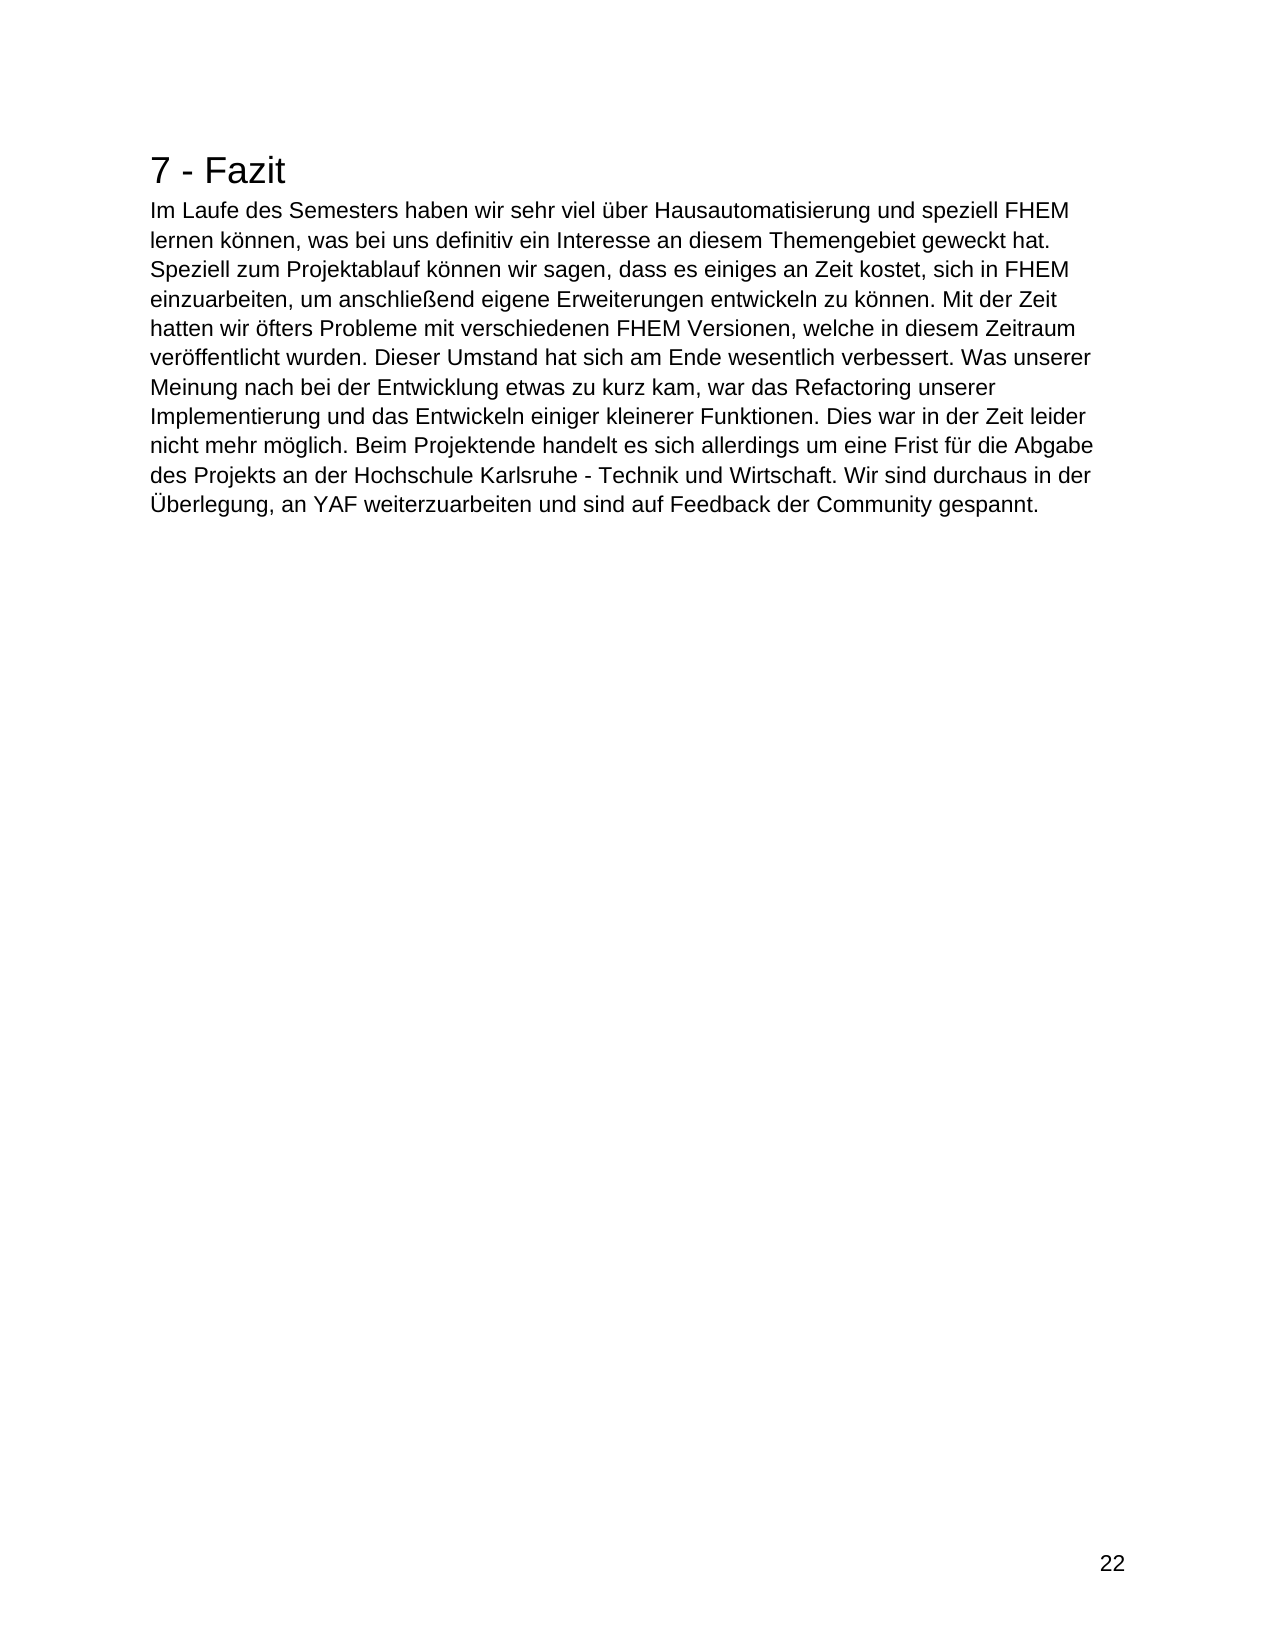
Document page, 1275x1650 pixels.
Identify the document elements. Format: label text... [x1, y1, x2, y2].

text Im Laufe des Semesters haben wir sehr viel über Hausautomatisierung und speziell FHEM lernen können, was bei uns definitiv ein Interesse an diesem Themengebiet geweckt hat. Speziell zum Projektablauf können wir sagen, dass es einiges an Zeit kostet, sich in FHEM einzuarbeiten, um anschließend eigene Erweiterungen entwickeln zu können. Mit der Zeit hatten wir öfters Probleme mit verschiedenen FHEM Versionen, welche in diesem Zeitraum veröffentlicht wurden. Dieser Umstand hat sich am Ende wesentlich verbessert. Was unserer Meinung nach bei der Entwicklung etwas zu kurz kam, war das Refactoring unserer Implementierung und das Entwickeln einiger kleinerer Funktionen. Dies war in der Zeit leider nicht mehr möglich. Beim Projektende handelt es sich allerdings um eine Frist für die Abgabe des Projekts an der Hochschule Karlsruhe - Technik und Wirtschaft. Wir sind durchaus in der Überlegung, an YAF weiterzuarbeiten und sind auf Feedback der Community gespannt. [150, 198, 1125, 517]
subtitle 7 - Fazit [150, 150, 1125, 192]
